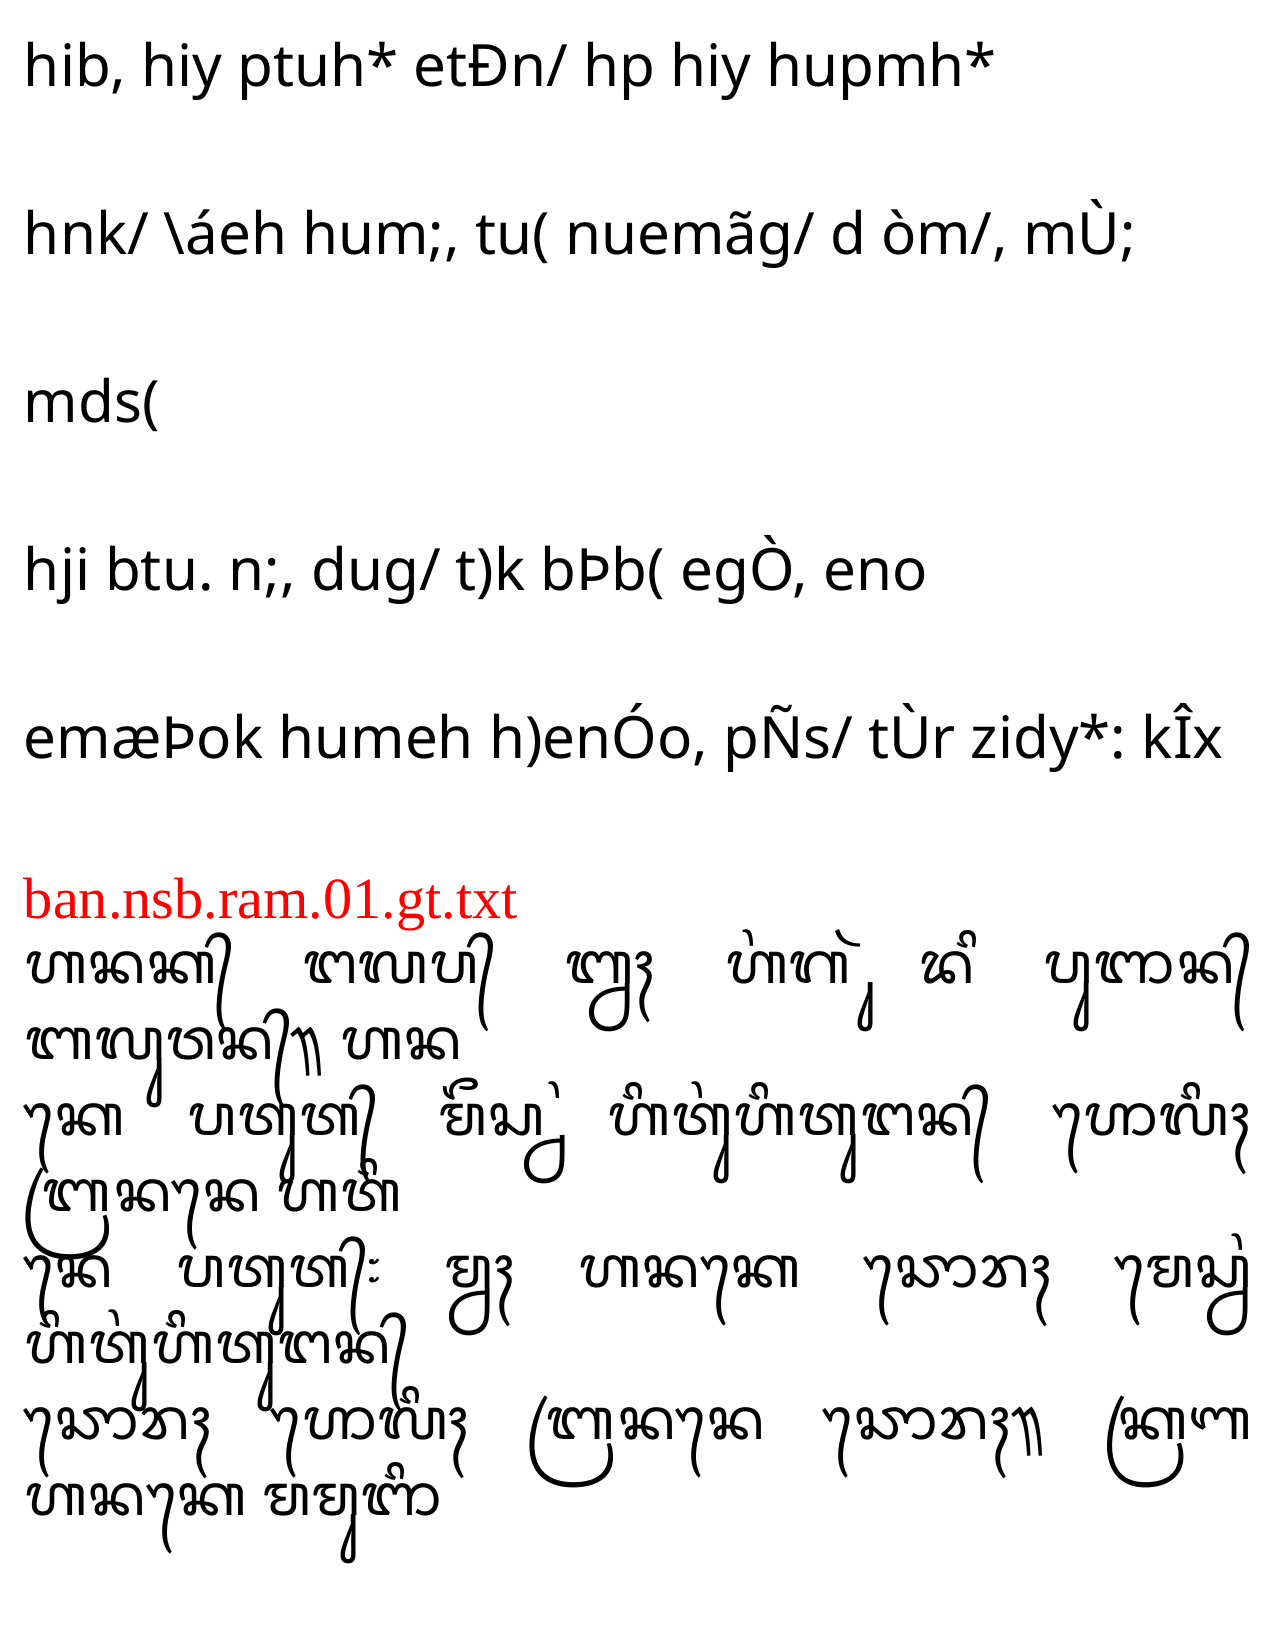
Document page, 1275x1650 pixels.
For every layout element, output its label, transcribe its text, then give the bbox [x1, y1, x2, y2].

text hib, hiy ptuh* etÐn/ hp hiy hupmh* [24, 24, 1251, 103]
text ᬓᬾ ᬧᬢᬸᬢ᭄ ᬫᭂᬲ᭄ᬯᬂ ᬳᬶᬢᬸᬂᬳᬶᬢᬸᬗᬦ᭄ ᬳᭀᬮᬶᬄ ᬩ᭄ᬭᬦᬦᬾ ᬳᬢᬶ [24, 1083, 1251, 1235]
text ᬘᭀᬭᬄ ᬳᭀᬮᬶᬄ ᬩ᭄ᬭᬦᬦᬾ ᬘᭀᬭᬄ᭟ ᬓ᭄ᬭᬡ ᬳᬦᬓᬾ ᬫᬫᬸᬜᬶ [24, 1387, 1251, 1539]
text hji btu. n;, dug/ t)k bÞb( egÒ, eno [24, 528, 1251, 607]
text ᬳᬦᬓ᭄ ᬗᬮᬧ᭄ ᬩ᭄ᬯᬄ ᬳᬂᬕᬸᬃ ᬤᬶ ᬧᬸᬜᬦ᭄ ᬩᬮᬸᬯᬦ᭄᭟ ᬳᬦ [24, 931, 1251, 1083]
text ᬦᬾ ᬧᬢᬸᬢ᭄᭝ ᬫ᭄ᬯᬄ ᬳᬦᬓᬾ ᬘᭀᬭᬄ ᬫᬾᬲ᭄ᬯᬂ ᬳᬶᬢᬸᬂᬳᬶᬢᬸᬗᬦ᭄ [24, 1235, 1251, 1387]
text hnk/ \áeh hum;, tu( nuemãg/ d òm/, mÙ; mds( [24, 192, 1251, 439]
text emæÞok humeh h)enÓo, pÑs/ tÙr zidy*: kÎx [24, 696, 1251, 775]
text ban.nsb.ram.01.gt.txt [24, 864, 1251, 931]
